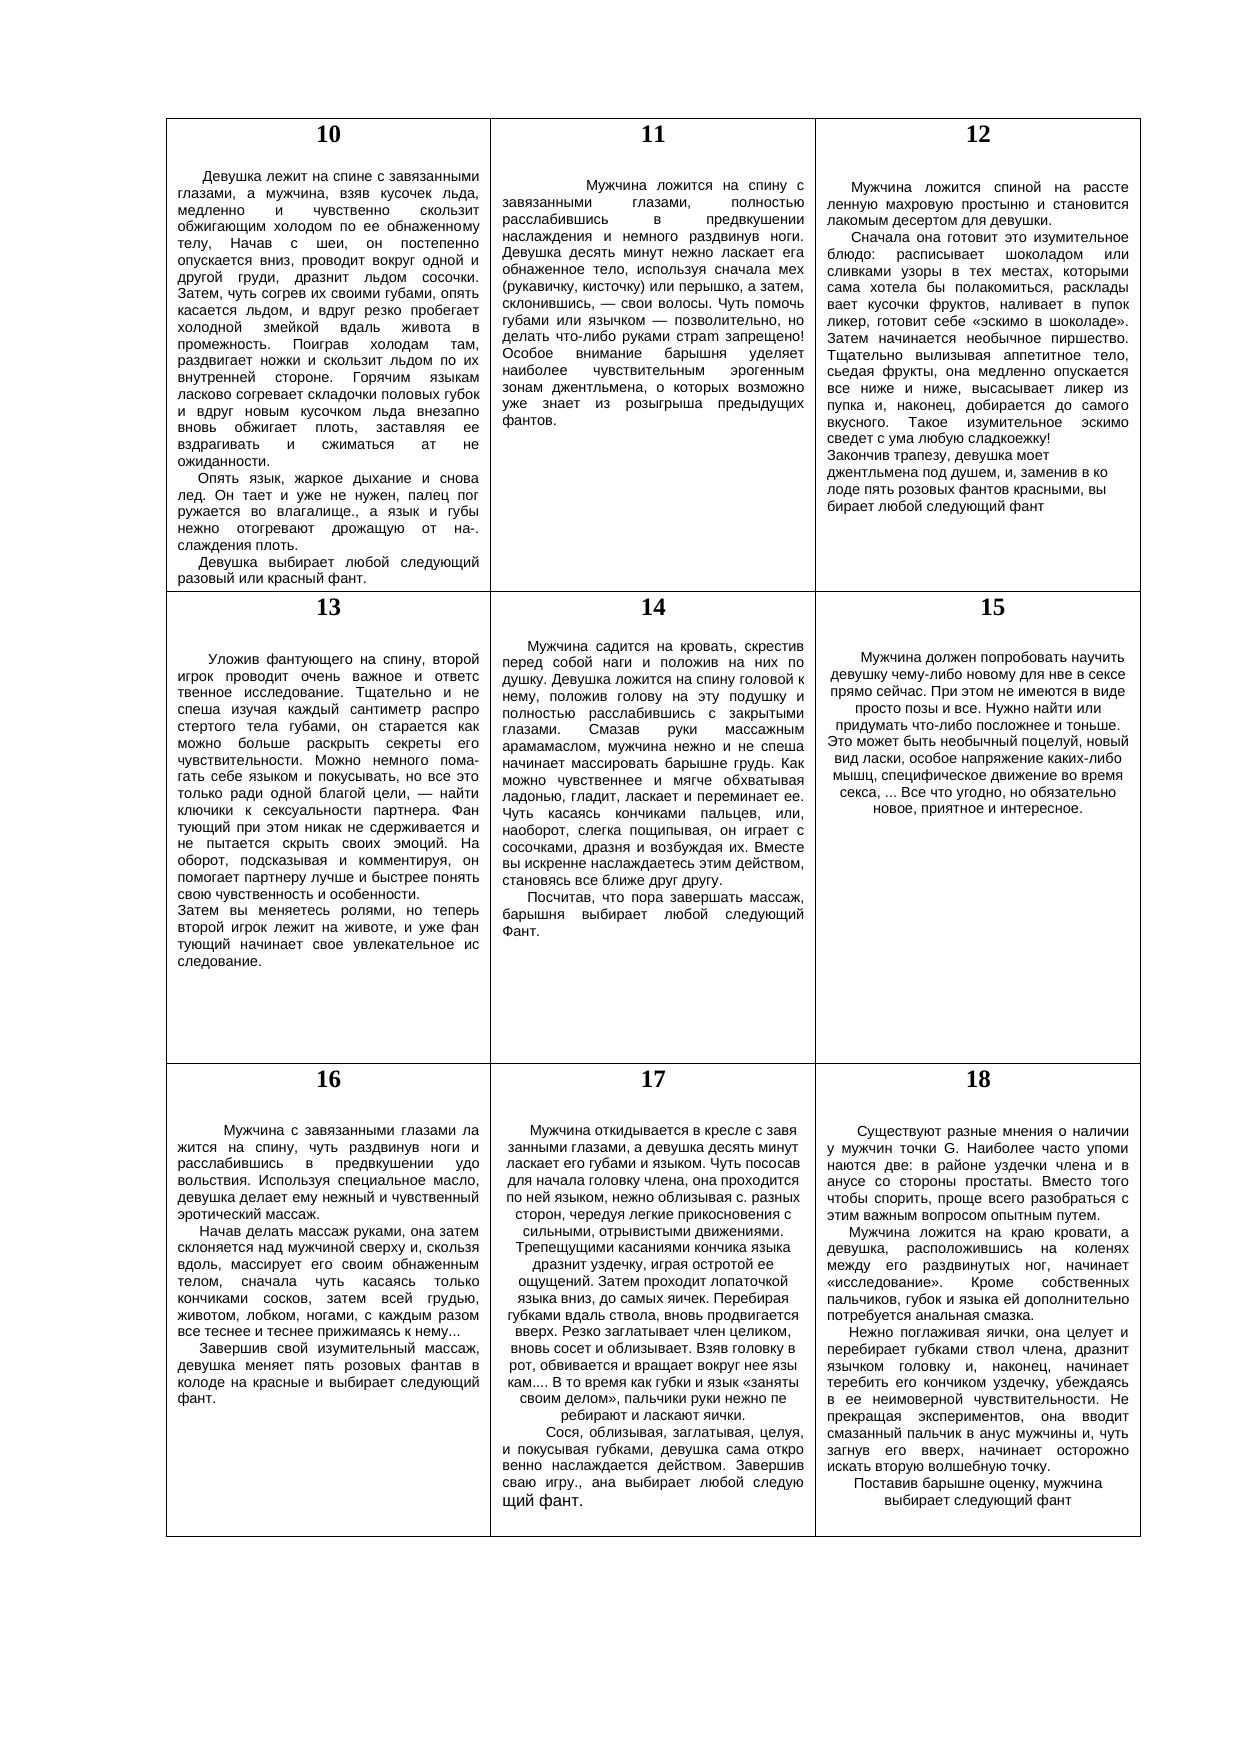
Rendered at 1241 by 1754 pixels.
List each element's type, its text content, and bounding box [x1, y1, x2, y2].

table_cell 18 Существуют разные мнения о наличии у мужчин точки G. Наиболее часто упоми-наются две: в районе уздечки члена и в анусе со стороны простаты. Вместо того чтобы спорить, проще всего разобраться с этим важным вопросом опытным путем. Мужчина ложится на краю кровати, а девушка, расположившись на коленях между его раздвинутых ног, начинает «исследование». Кроме собственных пальчиков, губок и языка ей дополни-тельно потребуется анальная смазка. Нежно поглаживая яички, она целует и перебирает губками ствол члена, дразнит язычком головку и, наконец, начинает теребить ero кончиком уздечку, убеждаясь в ее неимоверной чувствительности. Не прекращая экспериментов, она вводит смазанный пальчик в анус мужчины и, чуть загнув его вверх, начинает осторожно искать вторую волшебную точку. Поставив барышне оценку, мужчина выбирает следующий фант [816, 1064, 1140, 1536]
table_cell 13 Уложив фантующего на спину, второй игрок проводит очень важное и ответс-твенное исследование. Тщательно и не спеша изучая каждый сантиметр распро-стертого тела губами, он старается как можно больше раскрыть секреты его чувствительности. Можно немного пома-гать себе языком и покусывать, но все это только ради одной благой цели, — найти ключики к сексуальности партнера. Фан-тующий при этом никак не сдерживается и не пытается скрыть своих эмоций. На-оборот, подсказывая и комментируя, он помогает партнеру лучше и быстрее по-нять свою чувственность и особенности. Затем вы меняетесь ролями, но теперь второй игрок лежит на животе, и уже фан-тующий начинает свое увлекательное ис-следование. [167, 592, 490, 1063]
table_cell 17 Мужчина откидывается в кресле с завя-занными глазами, а девушка десять минут ласкает его губами и языком. Чуть посо-сав для начала головку члена, она прохо-дится по ней языком, нежно облизывая с. разных сторон, чередуя легкие прикосно-вения с сильными, отрывистыми движени-ями. Трепещущими касаниями кончика языка дразнит уздечку, играя остротой ее ощущений. Затем проходит лопаточкой языка вниз, до самых яичек. Перебирая губками вдаль ствола, вновь продвигается вверх. Резко заглатывает член целиком, вновь сосет и облизывает. Взяв головку в рот, обвивается и вращает вокруг нее язы-кам.... В то время как губки и язык «заня-ты своим делом», пальчики руки нежно пе-ребирают и ласкают яички. Сося, облизывая, заглатывая, целуя, и покусывая губками, девушка сама откро-венно наслаждается действом. Завершив сваю игру., ана выбирает любой следую-щий фант. [491, 1064, 815, 1536]
table_cell 14 Мужчина садится на кровать, скрестив перед собой наги и положив на них по-душку. Девушка ложится на спину голо-вой к нему, положив голову на эту по-душку и полностью расслабившись с за-крытыми глазами. Смазав руки массаж-ным арамамаслом, мужчина нежно и не спеша начинает массировать барышне грудь. Как можно чувственнее и мягче об-хватывая ладонью, гладит, ласкает и пе-реминает ее. Чуть касаясь кончиками пальцев, или, наоборот, слегка пощипы-вая, он играет с сосочками, дразня и воз-буждая их. Вместе вы искренне наслаж-даетесь этим действом, становясь все ближе друг другу. Посчитав, что пора завершать массаж, барышня выбирает любой следующий Фант. [491, 592, 815, 1063]
table_header 11 Мужчина ложится на спину с завязан-ными глазами, полностью расслабив-шись в предвкушении наслаждения и немного раздвинув ноги. Девушка де-сять минут нежно ласкает ега обнажен-ное тело, используя сначала мех (рука-вичку, кисточку) или перышко, а затем, склонившись, — свои волосы. Чуть по-мочь губами или язычком — позволи-тельно, но делать что-либо руками стра-m запрещено! Особое внимание барыш-ня уделяет наиболее чувствительным эрогенным зонам джентльмена, о кото-рых возможно уже знает из розыгрыша предыдущих фантов. [491, 119, 815, 591]
table_cell 16 Мужчина с завязанными глазами ла-жится на спину, чуть раздвинув ноги и расслабившись в предвкушении удо-вольствия. Используя специальное масло, девушка делает ему нежный и чувственный эротический массаж. Начав делать массаж руками, она затем склоняется над мужчиной сверху и, скользя вдоль, массирует его своим обнаженным телом, сначала чуть каса-ясь только кончиками сосков, затем всей грудью, животом, лобком, ногами, с каждым разом все теснее и теснее при-жимаясь к нему... Завершив свой изумительный мас-саж, девушка меняет пять розовых фан-тав в колоде на красные и выбирает сле-дующий фант. [167, 1064, 490, 1536]
table_header 10 Девушка лежит на спине с завязан-ными глазами, а мужчина, взяв кусочек льда, медленно и чувственно скользит обжигающим холодом по ее обнаженно-му телу, Начав с шеи, он постепенно опускается вниз, проводит вокруг одной и другой груди, дразнит льдом сосочки. Затем, чуть согрев их своими губами, опять касается льдом, и вдруг резко пробегает холодной змейкой вдаль жи-вота в промежность. Поиграв холодам там, раздвигает ножки и скользит льдом по их внутренней стороне. Горячим язы-кам ласково согревает складочки поло-вых губок и вдруг новым кусочком льда внезапно вновь обжигает плоть, застав-ляя ее вздрагивать и сжиматься ат не-ожиданности. Опять язык, жаркое дыхание и снова лед. Он тает и уже не нужен, палец пог-ружается во влагалище., а язык и губы нежно отогревают дрожащую от на-. слаждения плоть. Девушка выбирает любой следующий разовый или красный фант. [167, 119, 490, 591]
table_header 12 Мужчина ложится спиной на рассте-ленную махровую простыню и становится лакомым десертом для девушки. Сначала она готовит это изумительное блюдо: расписывает шоколадом или сливками узоры в тех местах, которыми сама хотела бы полакомиться, расклады-вает кусочки фруктов, наливает в пупок ликер, готовит себе «эскимо в шоколаде». Затем начинается необычное пиршество. Тщательно вылизывая аппетитное тело, сьедая фрукты, она медленно опускается все ниже и ниже, высасывает ликер из пупка и, наконец, добирается до самого вкусного. Такое изумительное эскимо сведет с ума любую сладкоежку! Закончив трапезу, девушка моет джентльмена под душем, и, заменив в ко-лоде пять розовых фантов красными, вы-бирает любой следующий фант [816, 119, 1140, 591]
table_cell 15 Мужчина должен попробовать научить девушку чему-либо новому для нве в сексе прямо сейчас. При этом не имеются в виде просто позы и все. Нужно найти или придумать что-либо посложнее и тоньше. Это может быть необычный по-целуй, новый вид ласки, особое напряже-ние каких-либо мышц, специфическое движение во время секса, ... Все что угодно, но обязательно новое, приятное и интересное. [816, 592, 1140, 1063]
